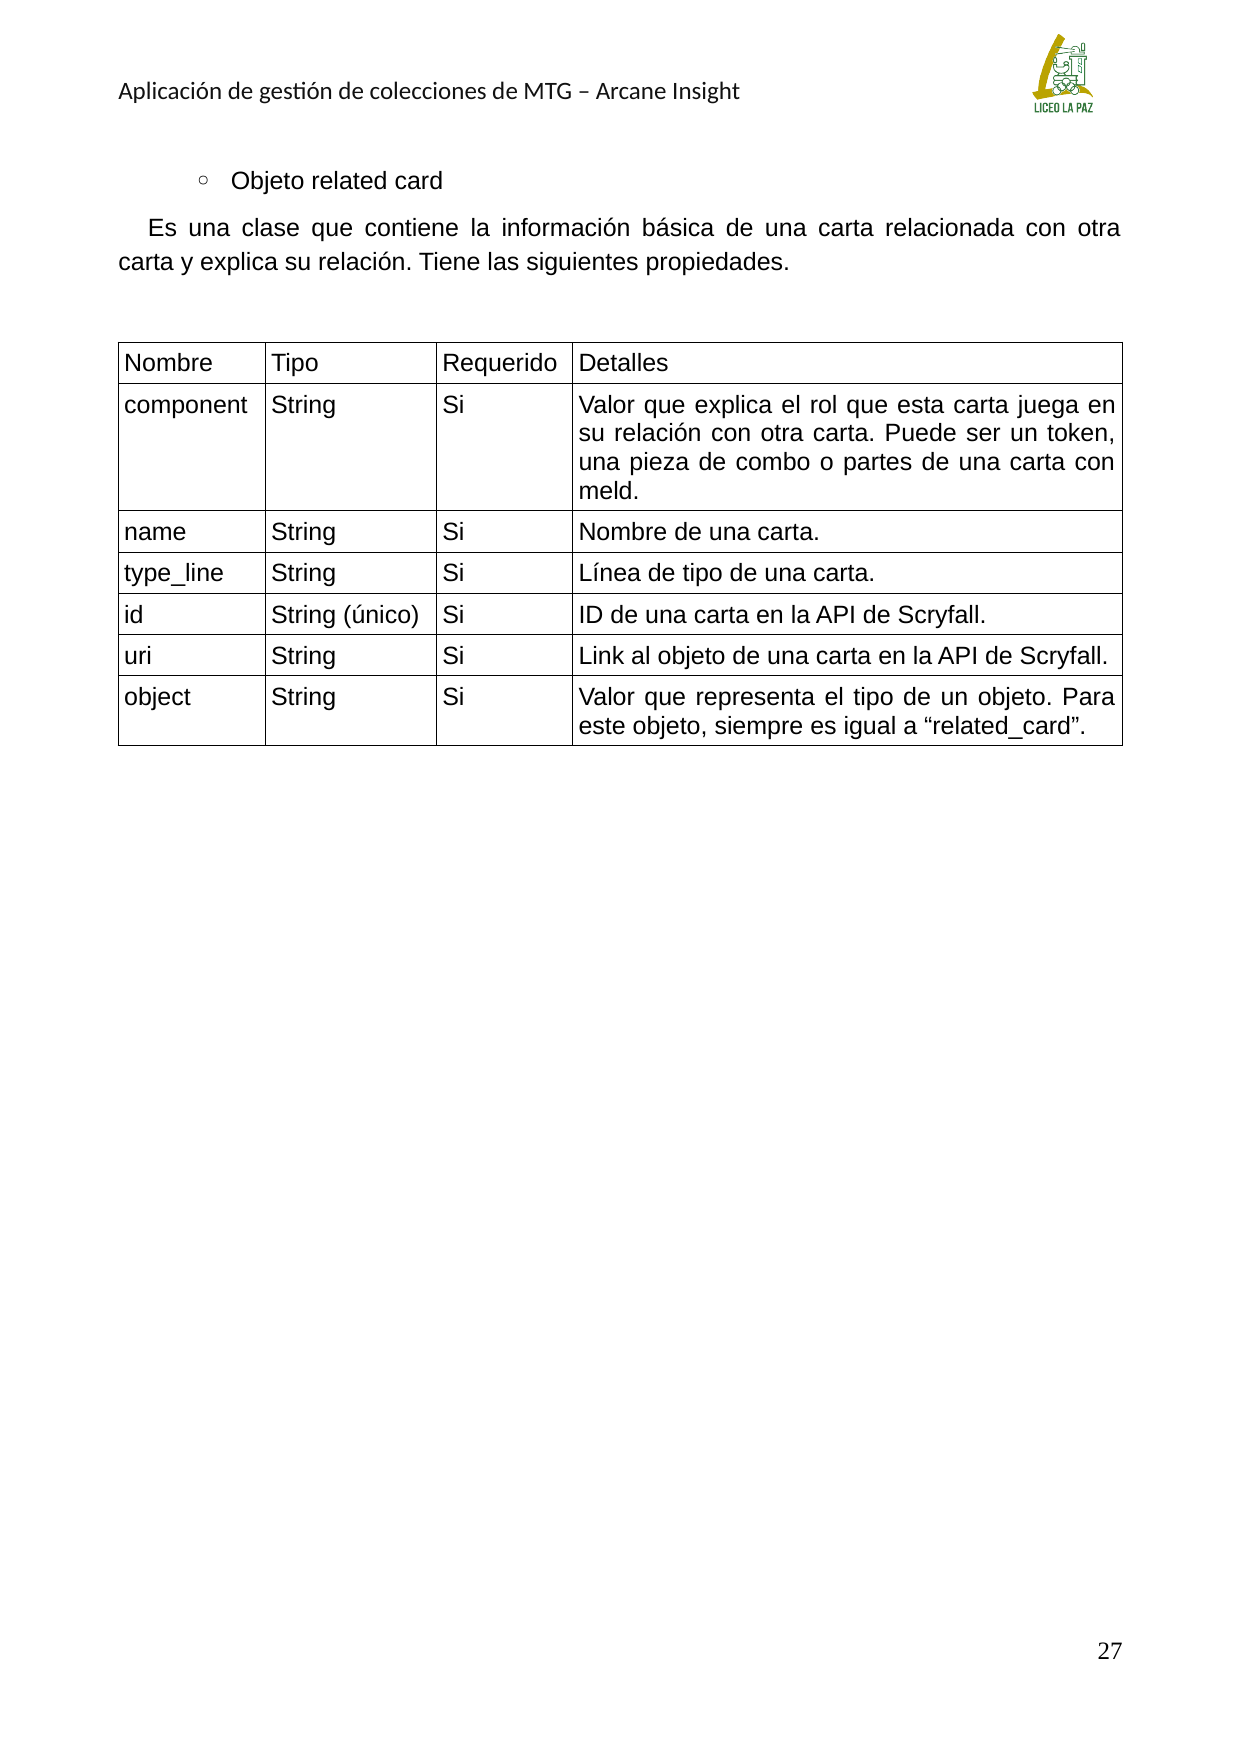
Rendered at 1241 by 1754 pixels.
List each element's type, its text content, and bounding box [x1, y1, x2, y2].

text Es una clase que contiene la información básica de una carta relacionada con otra carta y explica su relación. Tiene las siguientes propiedades. [118, 213, 1122, 275]
table_cell Línea de tipo de una carta. [573, 553, 1122, 593]
table_cell Si [437, 553, 572, 593]
table_cell Si [437, 676, 572, 745]
table_cell name [119, 511, 265, 552]
table_cell Nombre de una carta. [573, 511, 1122, 552]
table_cell String [266, 635, 436, 675]
table_cell ID de una carta en la API de Scryfall. [573, 594, 1122, 634]
table_cell id [119, 594, 265, 634]
table_cell Valor que explica el rol que esta carta juega en su relación con otra carta. Puede ser un token, una pieza de combo o partes de una carta con meld. [573, 384, 1122, 510]
table_cell Si [437, 511, 572, 552]
table_cell Si [437, 594, 572, 634]
table_cell String [266, 511, 436, 552]
table_cell uri [119, 635, 265, 675]
table_header Requerido [437, 343, 572, 383]
table_cell object [119, 676, 265, 745]
table_cell component [119, 384, 265, 510]
table_cell String [266, 676, 436, 745]
table_cell Valor que representa el tipo de un objeto. Para este objeto, siempre es igual a “related_card”. [573, 676, 1122, 745]
picture [1025, 26, 1100, 121]
table_header Detalles [573, 343, 1122, 383]
table_cell String (único) [266, 594, 436, 634]
table_cell Si [437, 635, 572, 675]
table_cell Si [437, 384, 572, 510]
list Objeto related card [193, 166, 1122, 194]
table_cell String [266, 553, 436, 593]
table_header Tipo [266, 343, 436, 383]
table_cell String [266, 384, 436, 510]
table_cell Link al objeto de una carta en la API de Scryfall. [573, 635, 1122, 675]
table_header Nombre [119, 343, 265, 383]
table_cell type_line [119, 553, 265, 593]
